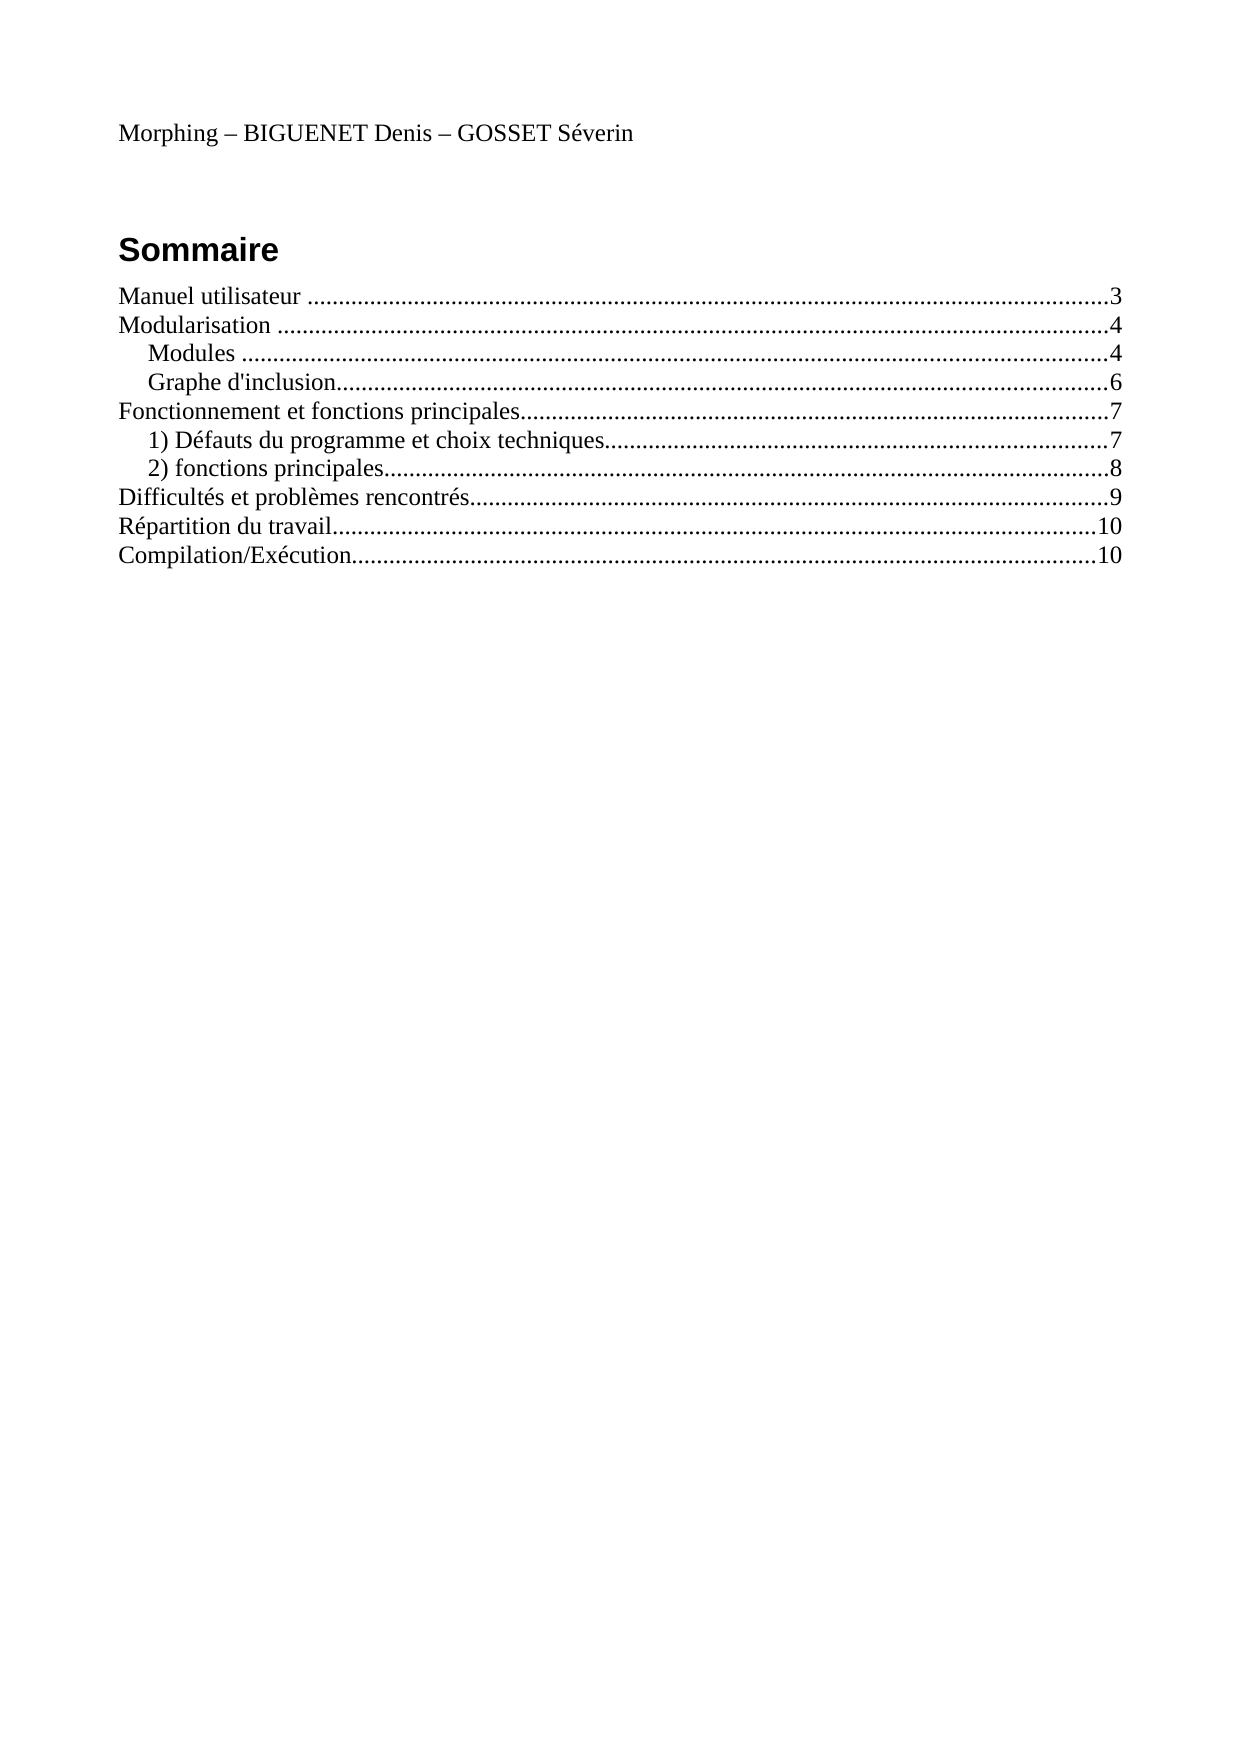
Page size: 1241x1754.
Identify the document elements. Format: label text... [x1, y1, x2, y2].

text 2) fonctions principales 8 [148, 453, 1122, 482]
text Graphe d'inclusion 6 [148, 367, 1122, 396]
text Compilation/Exécution 10 [118, 540, 1122, 568]
subtitle Sommaire [118, 230, 1122, 268]
text Difficultés et problèmes rencontrés 9 [118, 482, 1122, 511]
text Modularisation 4 [118, 310, 1122, 338]
text Manuel utilisateur 3 [118, 281, 1122, 310]
text Modules 4 [148, 338, 1122, 367]
text Fonctionnement et fonctions principales 7 [118, 396, 1122, 425]
text Répartition du travail 10 [118, 511, 1122, 540]
text 1) Défauts du programme et choix techniques 7 [148, 425, 1122, 453]
